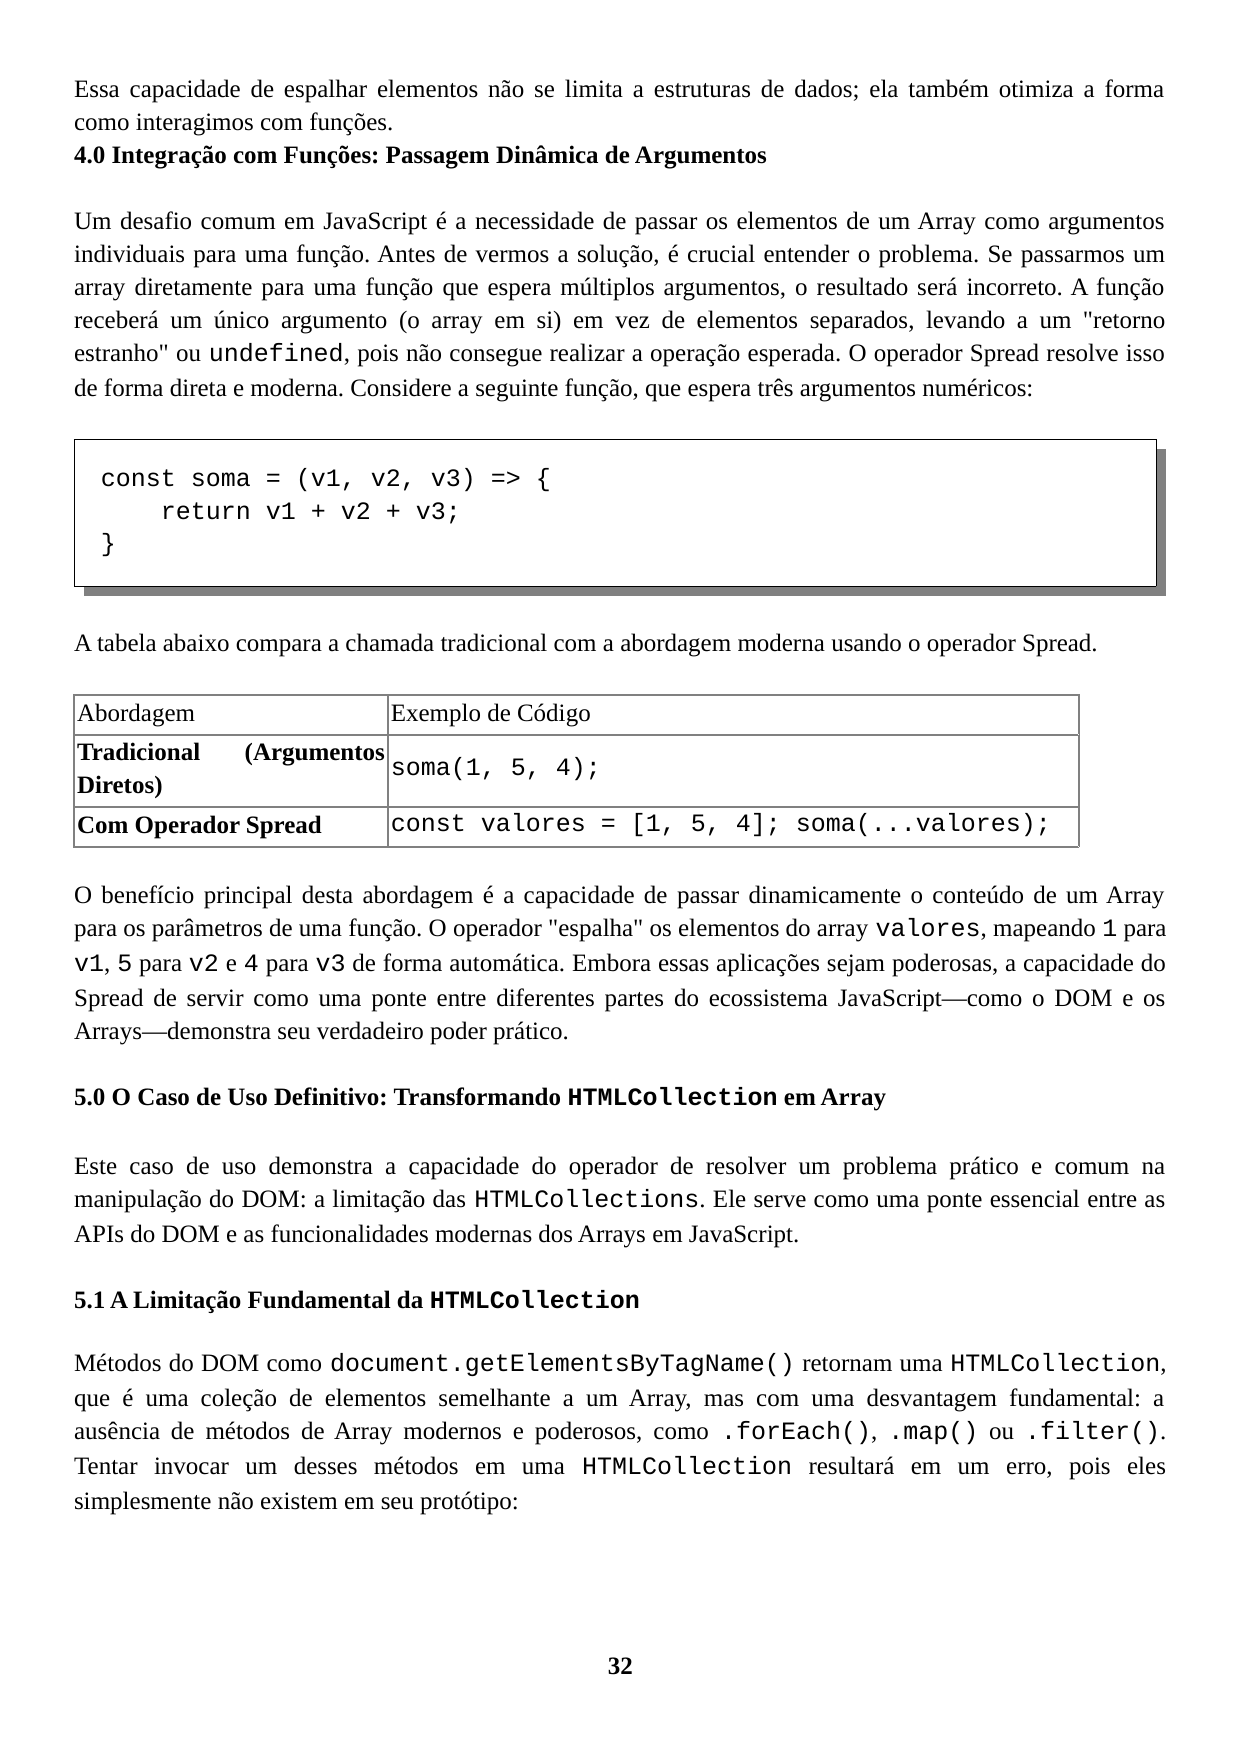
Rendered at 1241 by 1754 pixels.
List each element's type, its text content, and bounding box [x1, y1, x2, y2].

table_header Abordagem [75, 696, 387, 734]
text Este caso de uso demonstra a capacidade do operador de resolver um problema prático e comum na manipulação do DOM: a limitação das HTMLCollections. Ele serve como uma ponte essencial entre as APIs do DOM e as funcionalidades modernas dos Arrays em JavaScript. [74, 1151, 1166, 1248]
subtitle 5.0 O Caso de Uso Definitivo: Transformando HTMLCollection em Array [74, 1082, 1166, 1113]
table_cell Com Operador Spread [75, 808, 387, 846]
table_cell soma(1, 5, 4); [389, 736, 1078, 806]
subtitle 5.1 A Limitação Fundamental da HTMLCollection [74, 1285, 1166, 1316]
table_cell const valores = [1, 5, 4]; soma(...valores); [389, 808, 1078, 846]
text return v1 + v2 + v3; [75, 472, 1156, 504]
table_cell Tradicional (Argumentos Diretos) [75, 736, 387, 806]
text Essa capacidade de espalhar elementos não se limita a estruturas de dados; ela também otimiza a forma como interagimos com funções. [74, 74, 1166, 136]
text const soma = (v1, v2, v3) => { [75, 440, 1156, 472]
text O benefício principal desta abordagem é a capacidade de passar dinamicamente o conteúdo de um Array para os parâmetros de uma função. O operador "espalha" os elementos do array valores, mapeando 1 para v1, 5 para v2 e 4 para v3 de forma automática. Embora essas aplicações sejam poderosas, a capacidade do Spread de servir como uma ponte entre diferentes partes do ecossistema JavaScript—como o DOM e os Arrays—demonstra seu verdadeiro poder prático. [74, 880, 1166, 1045]
table_header Exemplo de Código [389, 696, 1078, 734]
text A tabela abaixo compara a chamada tradicional com a abordagem moderna usando o operador Spread. [74, 628, 1166, 656]
text Um desafio comum em JavaScript é a necessidade de passar os elementos de um Array como argumentos individuais para uma função. Antes de vermos a solução, é crucial entender o problema. Se passarmos um array diretamente para uma função que espera múltiplos argumentos, o resultado será incorreto. A função receberá um único argumento (o array em si) em vez de elementos separados, levando a um "retorno estranho" ou undefined, pois não consegue realizar a operação esperada. O operador Spread resolve isso de forma direta e moderna. Considere a seguinte função, que espera três argumentos numéricos: [74, 206, 1166, 402]
subtitle 4.0 Integração com Funções: Passagem Dinâmica de Argumentos [74, 140, 1166, 169]
text } [75, 504, 1156, 586]
text Métodos do DOM como document.getElementsByTagName() retornam uma HTMLCollection, que é uma coleção de elementos semelhante a um Array, mas com uma desvantagem fundamental: a ausência de métodos de Array modernos e poderosos, como .forEach(), .map() ou .filter(). Tentar invocar um desses métodos em uma HTMLCollection resultará em um erro, pois eles simplesmente não existem em seu protótipo: [74, 1348, 1166, 1515]
